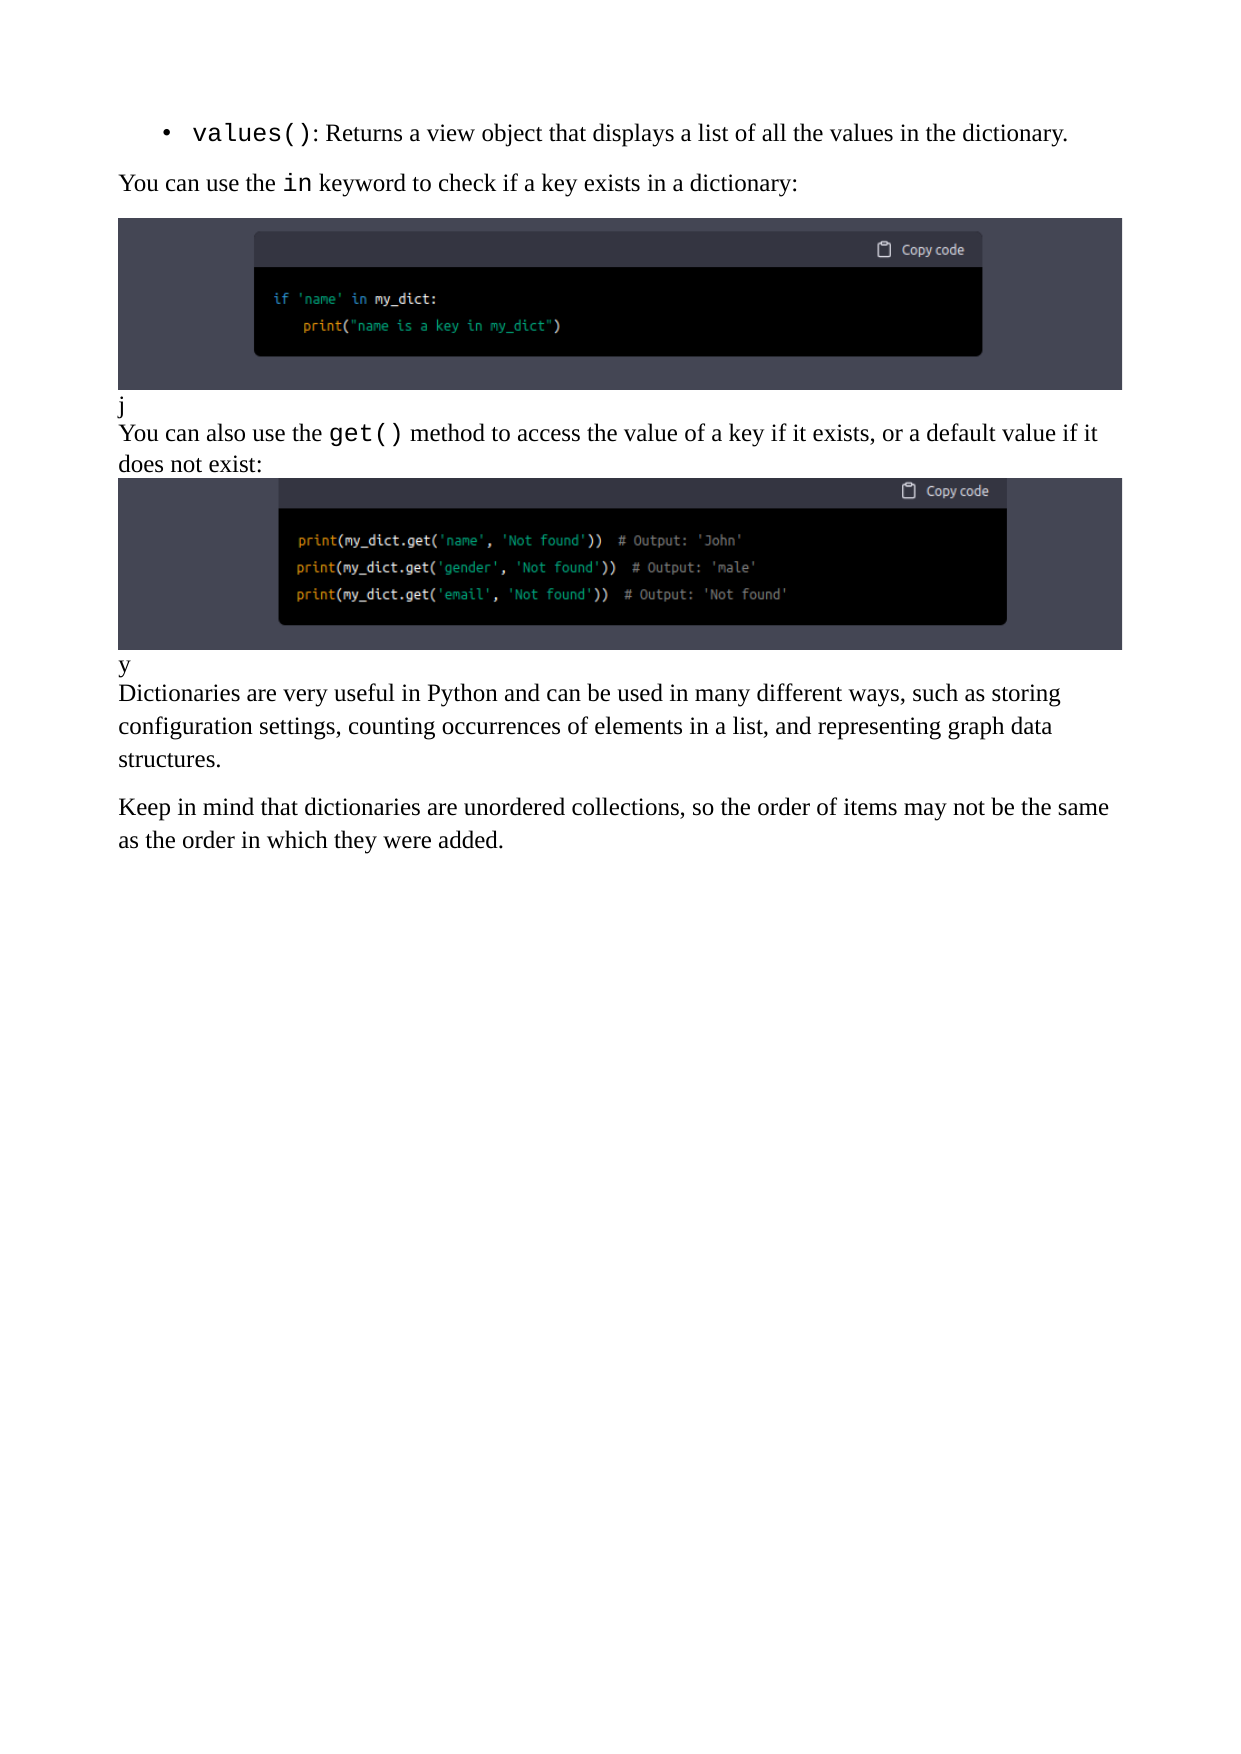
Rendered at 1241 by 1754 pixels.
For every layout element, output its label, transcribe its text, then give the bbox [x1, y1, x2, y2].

text y [118, 650, 1122, 678]
text You can also use the get() method to access the value of a key if it exists, or a default value if it does not exist: [118, 418, 1122, 478]
text You can use the in keyword to check if a key exists in a dictionary: [118, 168, 1122, 199]
text Keep in mind that dictionaries are unordered collections, so the order of items may not be the same as the order in which they were added. [118, 792, 1122, 854]
text j [118, 390, 1122, 418]
picture [118, 218, 1123, 390]
text Dictionaries are very useful in Python and can be used in many different ways, such as storing configuration settings, counting occurrences of elements in a list, and representing graph data structures. [118, 678, 1122, 773]
picture [118, 478, 1123, 650]
list values(): Returns a view object that displays a list of all the values in the dictionary. [162, 118, 1122, 149]
